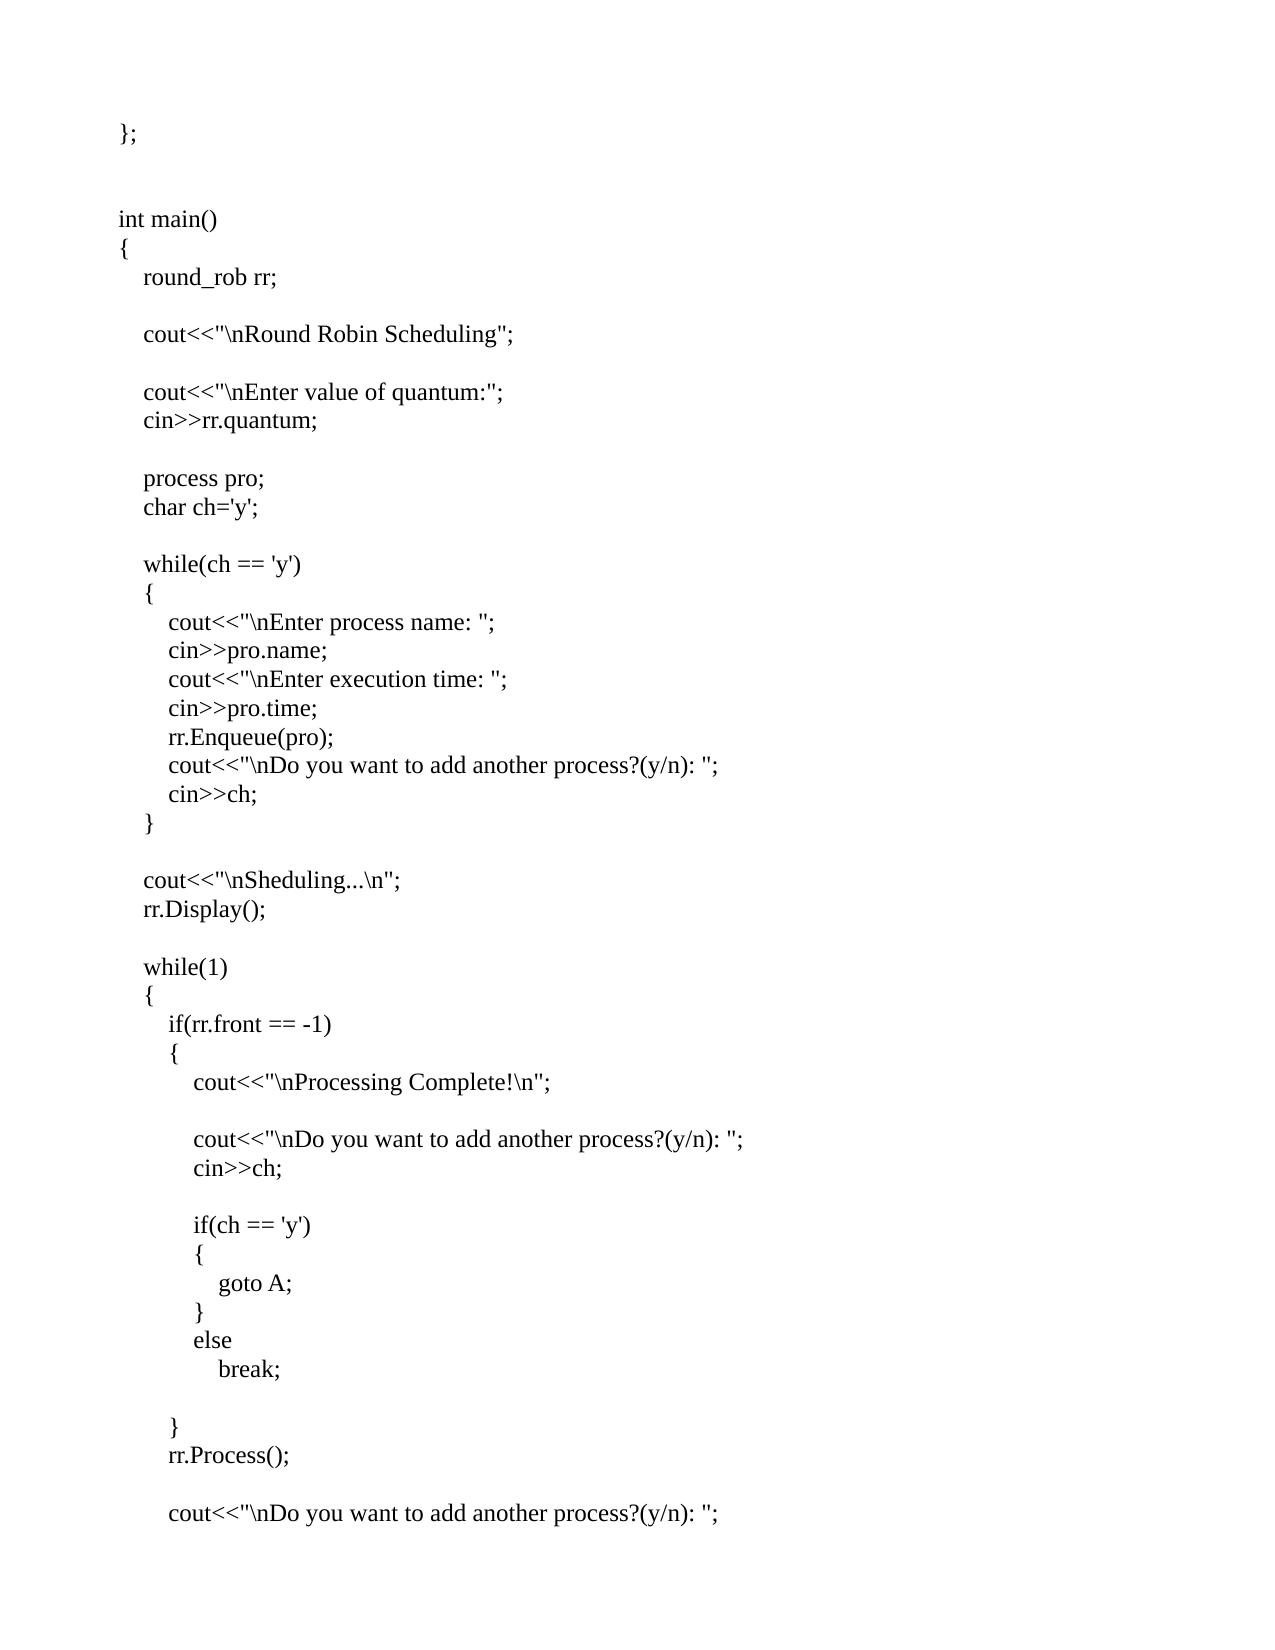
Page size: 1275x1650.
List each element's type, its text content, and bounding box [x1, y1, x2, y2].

text { [118, 1038, 1157, 1067]
text while(1) [118, 952, 1157, 981]
text cin>>pro.name; [118, 636, 1157, 664]
text rr.Process(); [118, 1441, 1157, 1469]
text rr.Enqueue(pro); [118, 722, 1157, 751]
text { [118, 1239, 1157, 1268]
text cin>>ch; [118, 1153, 1157, 1182]
text cin>>pro.time; [118, 693, 1157, 722]
text } [118, 1412, 1157, 1441]
text cout<<"\nRound Robin Scheduling"; [118, 319, 1157, 348]
text if(rr.front == -1) [118, 1009, 1157, 1038]
text cout<<"\nDo you want to add another process?(y/n): "; [118, 1124, 1157, 1153]
text cout<<"\nProcessing Complete!\n"; [118, 1067, 1157, 1096]
text if(ch == 'y') [118, 1211, 1157, 1239]
text cout<<"\nEnter process name: "; [118, 607, 1157, 636]
text cout<<"\nDo you want to add another process?(y/n): "; [118, 1498, 1157, 1527]
text cout<<"\nEnter execution time: "; [118, 664, 1157, 693]
text break; [118, 1354, 1157, 1383]
text cin>>ch; [118, 779, 1157, 808]
text } [118, 808, 1157, 837]
text goto A; [118, 1268, 1157, 1297]
text cout<<"\nEnter value of quantum:"; [118, 377, 1157, 406]
text rr.Display(); [118, 894, 1157, 923]
text { [118, 981, 1157, 1009]
text else [118, 1326, 1157, 1354]
text char ch='y'; [118, 492, 1157, 521]
text int main() [118, 204, 1157, 233]
text round_rob rr; [118, 262, 1157, 291]
text cout<<"\nSheduling...\n"; [118, 866, 1157, 894]
text cout<<"\nDo you want to add another process?(y/n): "; [118, 751, 1157, 779]
text { [118, 578, 1157, 607]
text while(ch == 'y') [118, 549, 1157, 578]
text }; [118, 118, 1157, 147]
text } [118, 1297, 1157, 1326]
text { [118, 233, 1157, 262]
text process pro; [118, 463, 1157, 492]
text cin>>rr.quantum; [118, 406, 1157, 434]
